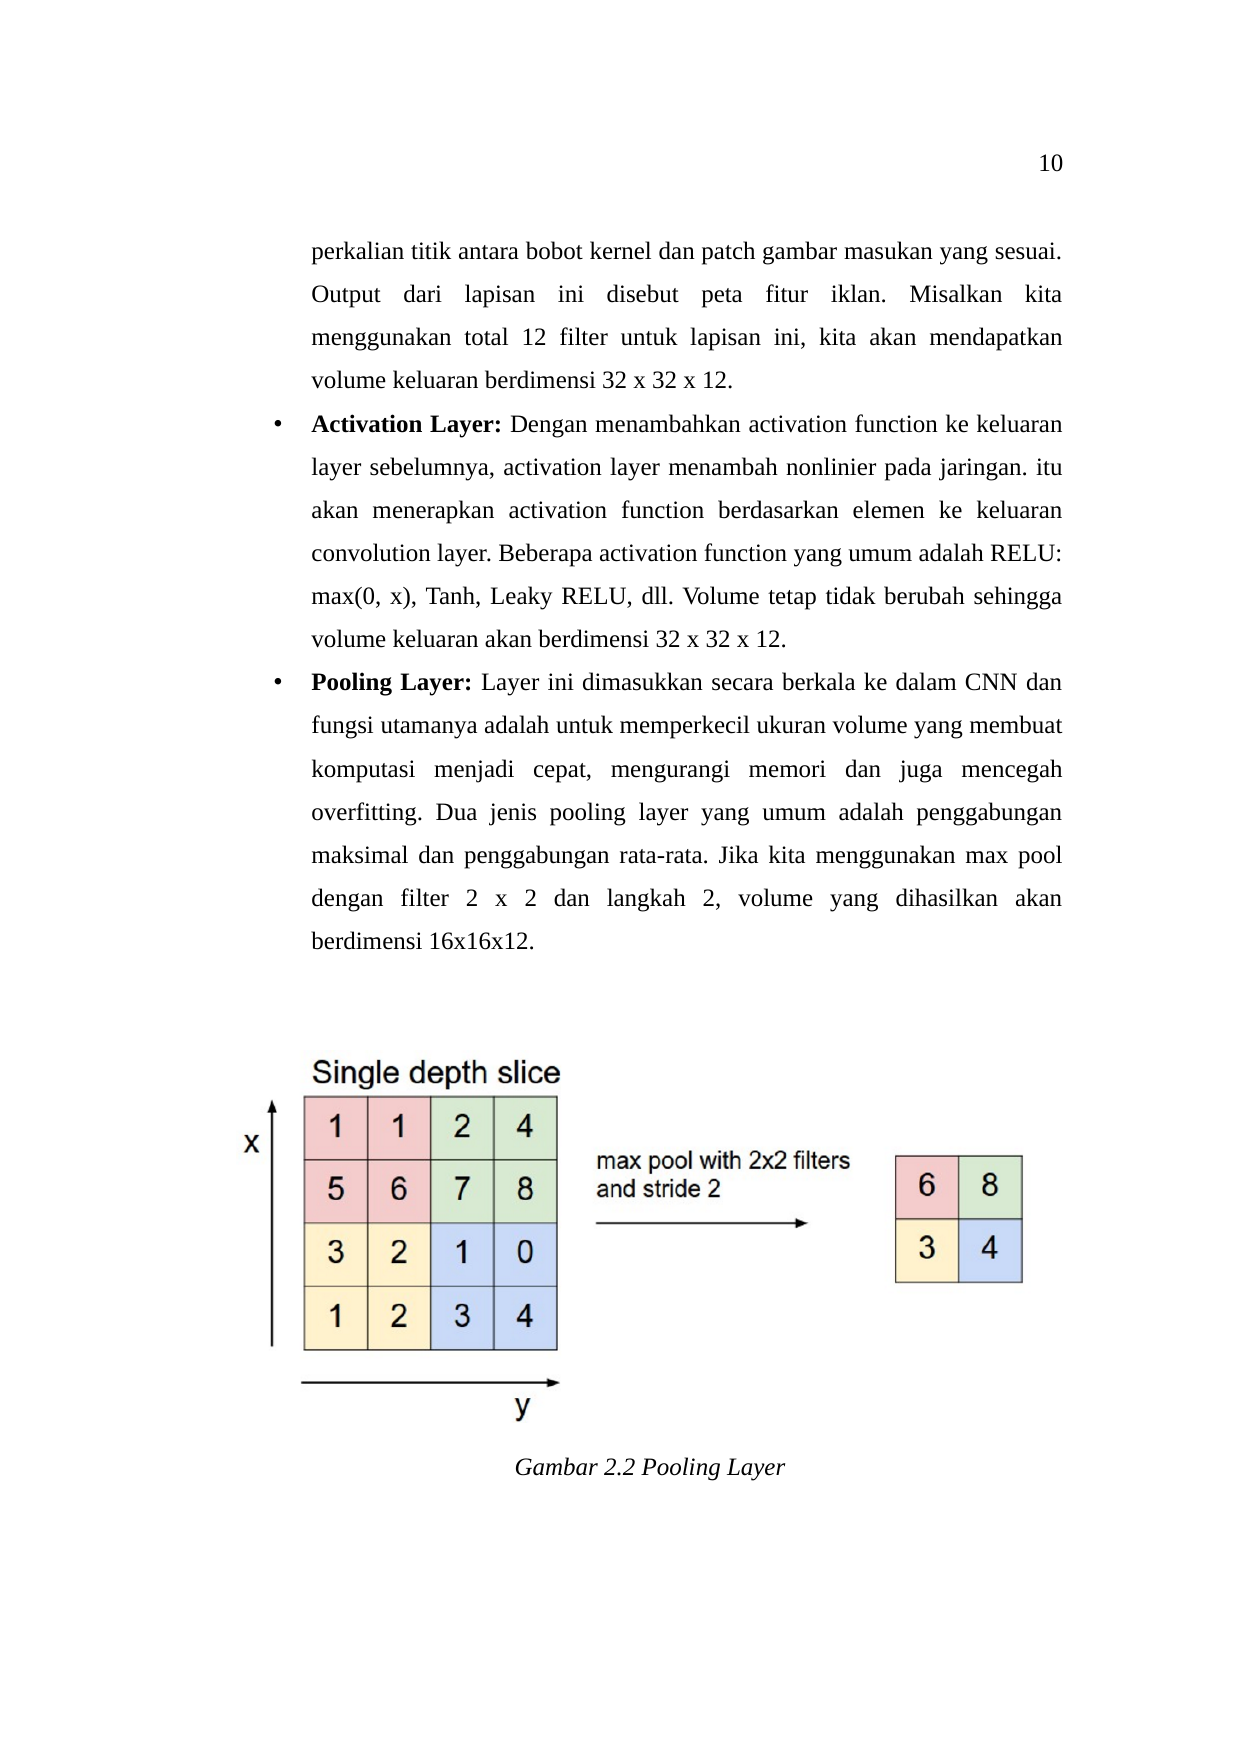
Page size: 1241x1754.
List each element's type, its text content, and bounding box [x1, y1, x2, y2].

text Gambar 2.2 Pooling Layer [236, 1439, 1063, 1481]
list Pooling Layer: Layer ini dimasukkan secara berkala ke dalam CNN dan fungsi utamanya adalah untuk memperkecil ukuran volume yang membuat komputasi menjadi cepat, mengurangi memori dan juga mencegah overfitting. Dua jenis pooling layer yang umum adalah penggabungan maksimal dan penggabungan rata-rata. Jika kita menggunakan max pool dengan filter 2 x 2 dan langkah 2, volume yang dihasilkan akan berdimensi 16x16x12. [274, 667, 1063, 955]
picture [236, 1012, 1063, 1439]
list Activation Layer: Dengan menambahkan activation function ke keluaran layer sebelumnya, activation layer menambah nonlinier pada jaringan. itu akan menerapkan activation function berdasarkan elemen ke keluaran convolution layer. Beberapa activation function yang umum adalah RELU: max(0, x), Tanh, Leaky RELU, dll. Volume tetap tidak berubah sehingga volume keluaran akan berdimensi 32 x 32 x 12. [274, 409, 1063, 653]
list perkalian titik antara bobot kernel dan patch gambar masukan yang sesuai. Output dari lapisan ini disebut peta fitur iklan. Misalkan kita menggunakan total 12 filter untuk lapisan ini, kita akan mendapatkan volume keluaran berdimensi 32 x 32 x 12. [274, 236, 1063, 394]
